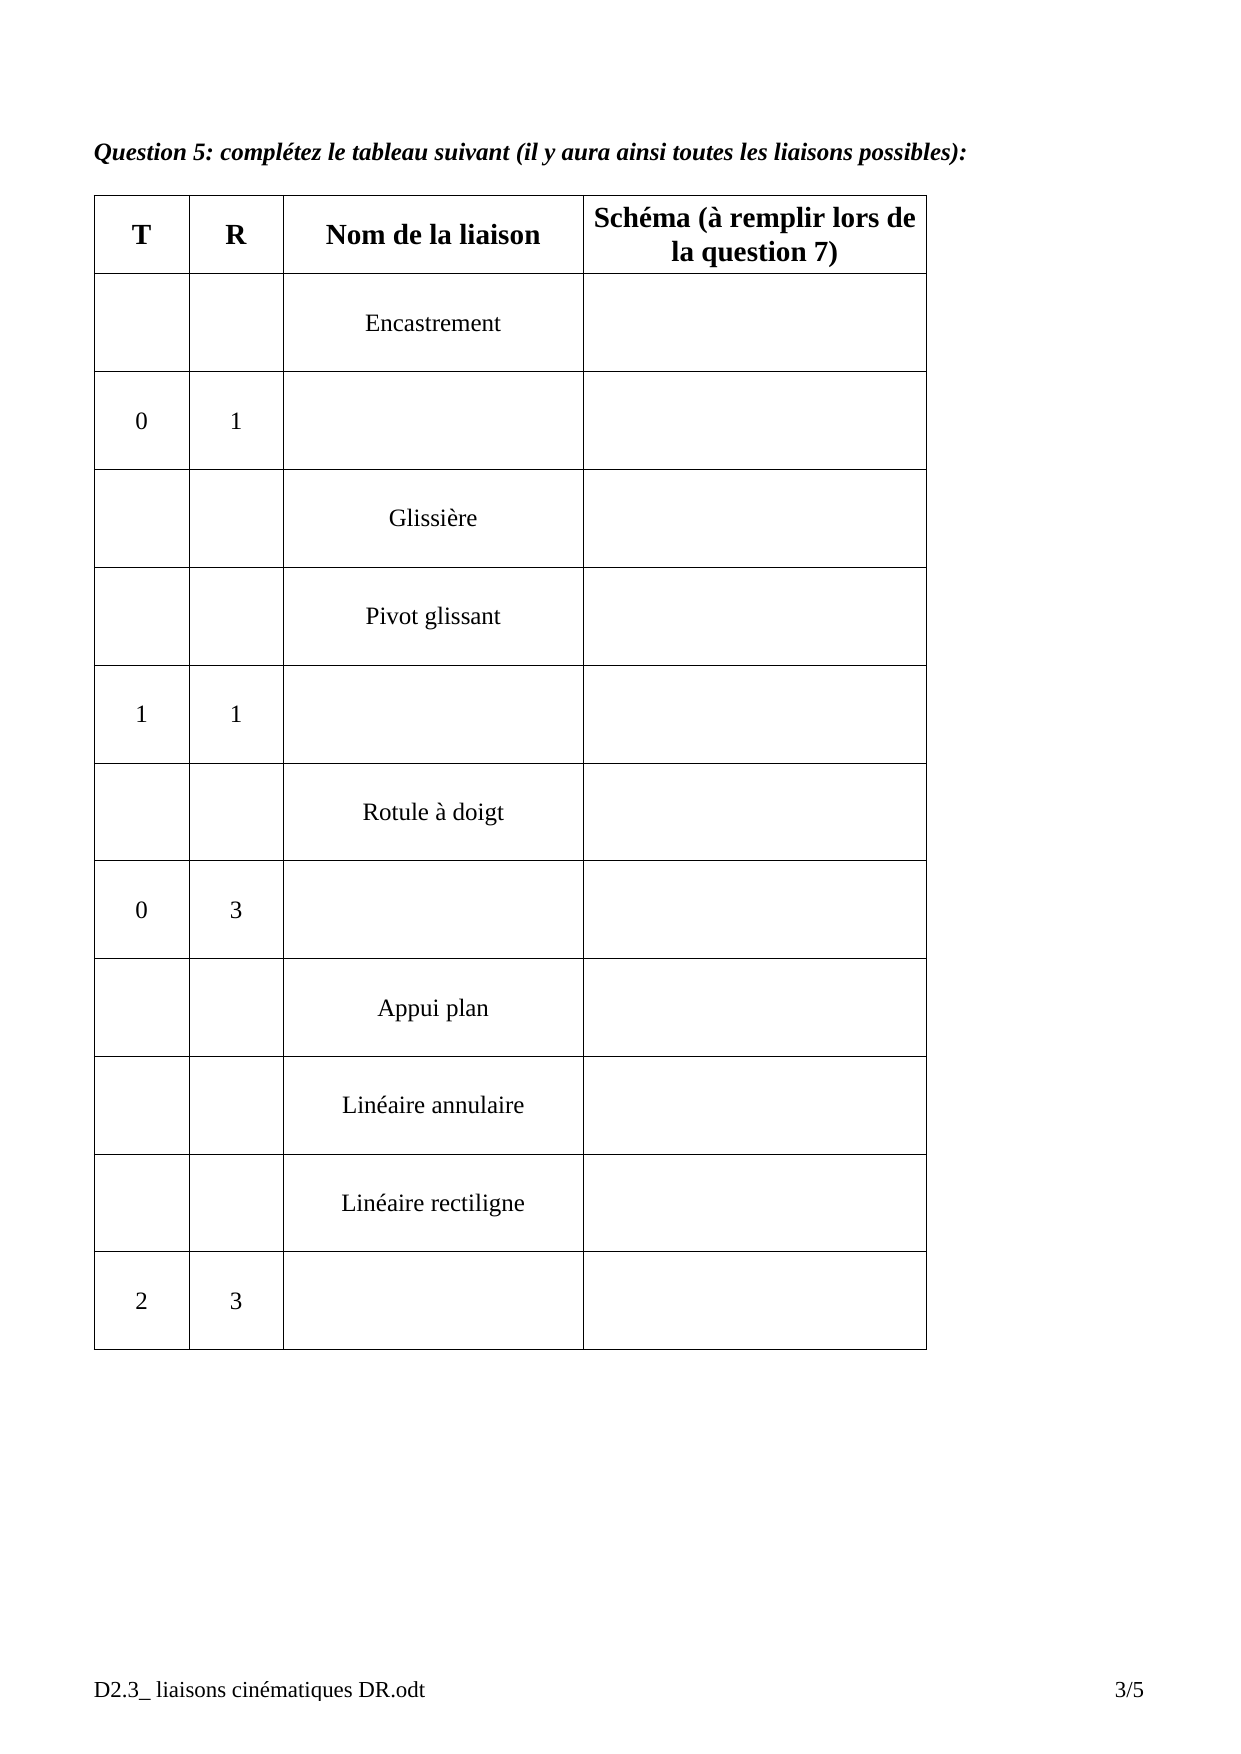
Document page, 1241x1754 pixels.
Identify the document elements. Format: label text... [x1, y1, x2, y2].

table_cell 2 [95, 1252, 189, 1349]
table_cell 0 [95, 372, 189, 469]
table_header Schéma (à remplir lors de la question 7) [584, 196, 926, 273]
table_cell 3 [190, 1252, 283, 1349]
table_cell [284, 372, 583, 469]
table_cell [95, 959, 189, 1056]
table_cell [95, 764, 189, 860]
table_cell 1 [95, 666, 189, 762]
table_cell [190, 959, 283, 1056]
table_cell [190, 764, 283, 860]
table_cell [584, 666, 926, 762]
table_cell [584, 372, 926, 469]
table_cell [584, 959, 926, 1056]
table_cell 1 [190, 666, 283, 762]
table_cell Linéaire annulaire [284, 1057, 583, 1154]
table_cell [95, 1155, 189, 1251]
table_cell [284, 1252, 583, 1349]
table_cell [190, 1057, 283, 1154]
table_cell Rotule à doigt [284, 764, 583, 860]
table_cell [190, 470, 283, 567]
table_cell [584, 764, 926, 860]
table_cell [584, 861, 926, 958]
table_cell [190, 1155, 283, 1251]
table_cell Linéaire rectiligne [284, 1155, 583, 1251]
table_cell Appui plan [284, 959, 583, 1056]
table_cell [584, 568, 926, 664]
table_cell [95, 568, 189, 664]
table_cell [95, 274, 189, 371]
table_cell Pivot glissant [284, 568, 583, 664]
table_cell [584, 1057, 926, 1154]
table_cell 1 [190, 372, 283, 469]
table_cell [584, 1155, 926, 1251]
table_cell Glissière [284, 470, 583, 567]
table_cell [284, 666, 583, 762]
table_cell [95, 1057, 189, 1154]
table_cell [284, 861, 583, 958]
table_cell 0 [95, 861, 189, 958]
table_header T [95, 196, 189, 273]
table_cell [584, 274, 926, 371]
table_cell 3 [190, 861, 283, 958]
text Question 5: complétez le tableau suivant (il y aura ainsi toutes les liaisons possibles): [94, 137, 1144, 166]
table_header R [190, 196, 283, 273]
table_cell [190, 274, 283, 371]
table_cell [95, 470, 189, 567]
table_cell [584, 1252, 926, 1349]
table_cell Encastrement [284, 274, 583, 371]
table_header Nom de la liaison [284, 196, 583, 273]
table_cell [584, 470, 926, 567]
table_cell [190, 568, 283, 664]
